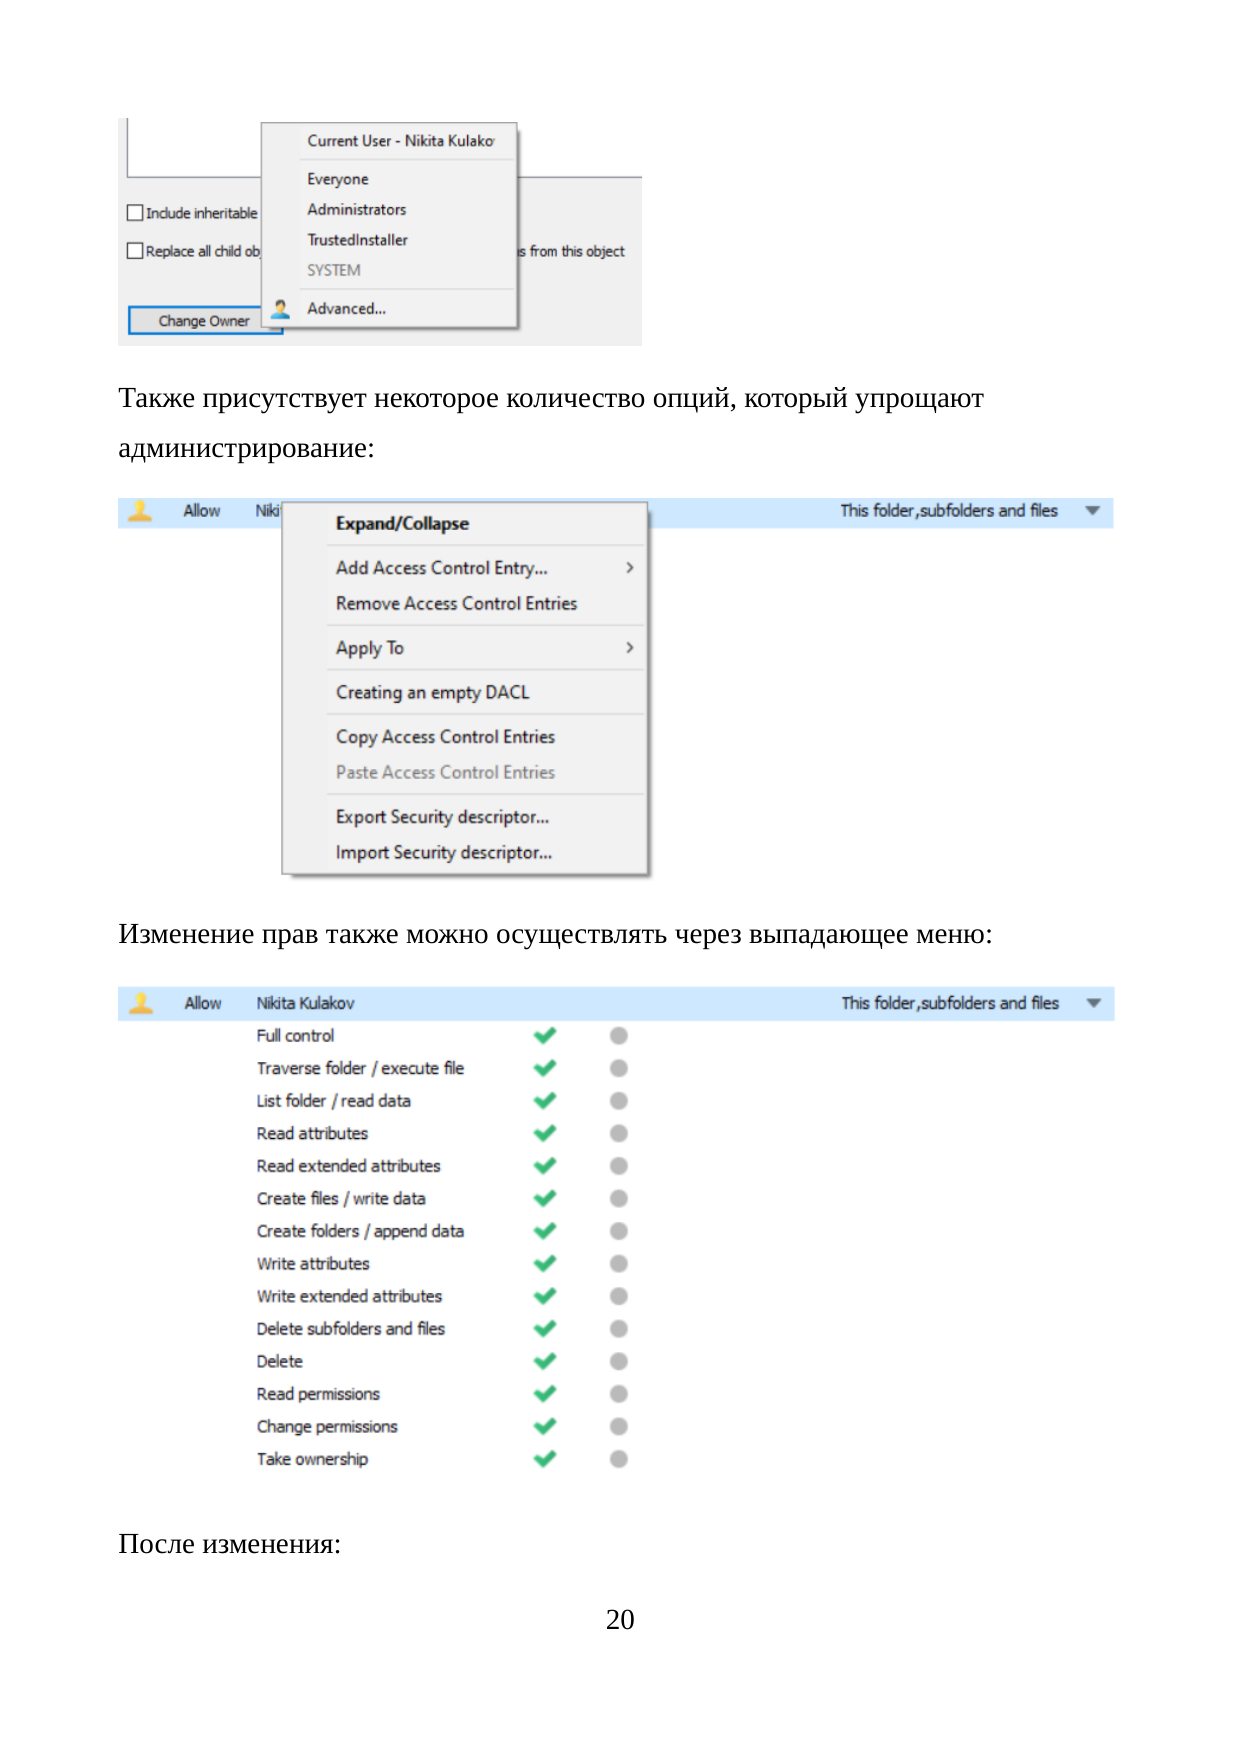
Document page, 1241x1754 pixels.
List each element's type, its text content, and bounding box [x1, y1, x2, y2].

picture [118, 985, 1123, 1491]
text Изменение прав также можно осуществлять через выпадающее меню: [118, 917, 1122, 950]
picture [118, 118, 643, 346]
text Также присутствует некоторое количество опций, который упрощают администрирование: [118, 380, 1122, 464]
text После изменения: [118, 1526, 1122, 1559]
picture [118, 498, 1123, 882]
